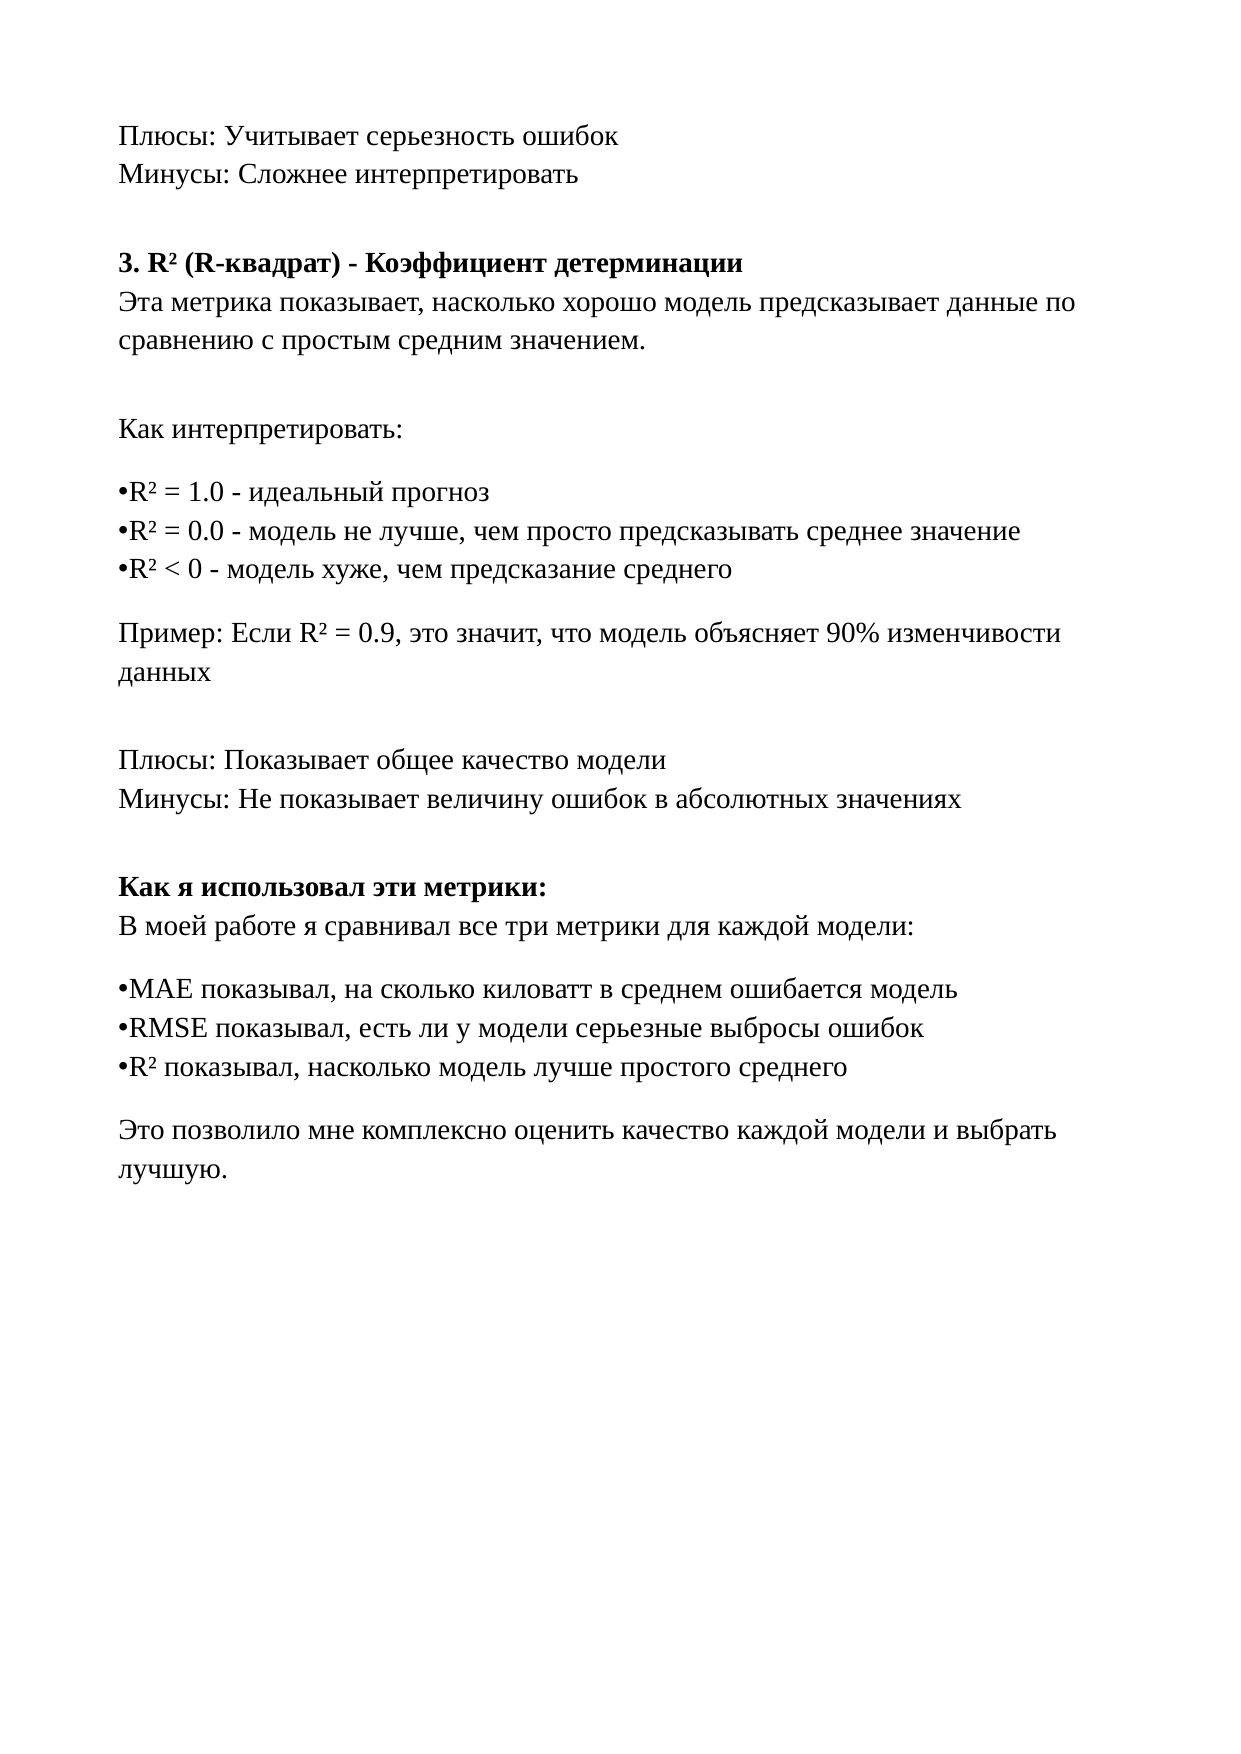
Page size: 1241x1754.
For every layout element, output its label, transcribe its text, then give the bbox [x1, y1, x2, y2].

list MAE показывал, на сколько киловатт в среднем ошибается модель [118, 972, 1122, 1005]
text Плюсы: Показывает общее качество модели Минусы: Не показывает величину ошибок в абсолютных значениях [118, 742, 1122, 814]
text Как интерпретировать: [118, 411, 1122, 444]
list RMSE показывал, есть ли у модели серьезные выбросы ошибок [118, 1010, 1122, 1044]
list R² = 1.0 - идеальный прогноз [118, 474, 1122, 508]
text Плюсы: Учитывает серьезность ошибок Минусы: Сложнее интерпретировать [118, 118, 1122, 190]
text 3. R² (R-квадрат) - Коэффициент детерминации Эта метрика показывает, насколько хорошо модель предсказывает данные по сравнению с простым средним значением. [118, 245, 1122, 356]
text Как я использовал эти метрики: В моей работе я сравнивал все три метрики для каждой модели: [118, 869, 1122, 942]
list R² = 0.0 - модель не лучше, чем просто предсказывать среднее значение [118, 513, 1122, 547]
list R² показывал, насколько модель лучше простого среднего [118, 1049, 1122, 1082]
text Это позволило мне комплексно оценить качество каждой модели и выбрать лучшую. [118, 1112, 1122, 1184]
text Пример: Если R² = 0.9, это значит, что модель объясняет 90% изменчивости данных [118, 615, 1122, 687]
list R² < 0 - модель хуже, чем предсказание среднего [118, 552, 1122, 585]
